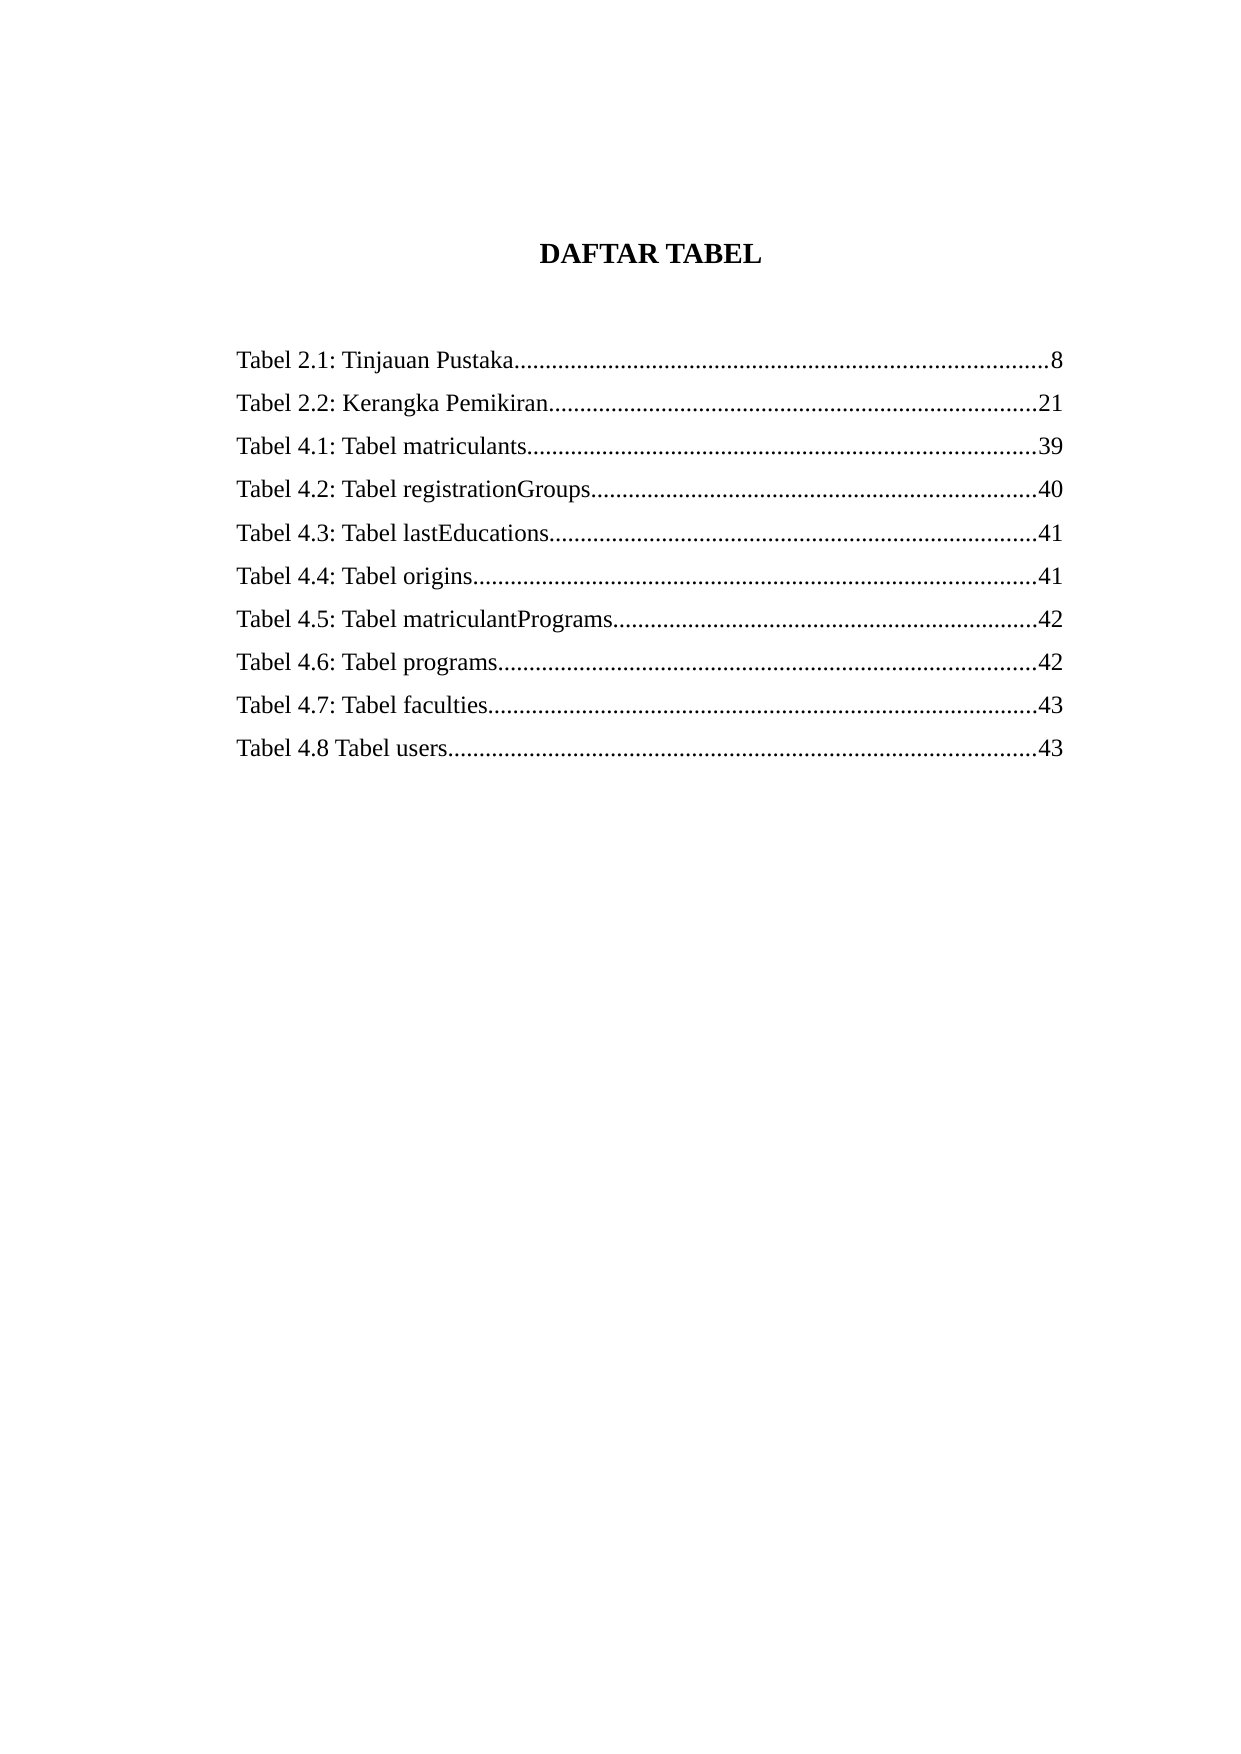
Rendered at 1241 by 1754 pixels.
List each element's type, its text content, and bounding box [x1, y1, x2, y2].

text Tabel 4.4: Tabel origins 41 [236, 561, 1063, 589]
text Tabel 2.1: Tinjauan Pustaka 8 [236, 345, 1063, 374]
text Tabel 4.1: Tabel matriculants 39 [236, 431, 1063, 460]
text Tabel 4.2: Tabel registrationGroups 40 [236, 474, 1063, 503]
text Tabel 4.8 Tabel users 43 [236, 733, 1063, 762]
text Tabel 4.3: Tabel lastEducations 41 [236, 518, 1063, 546]
subtitle Daftar tabel [236, 236, 1063, 270]
text Tabel 4.5: Tabel matriculantPrograms 42 [236, 604, 1063, 633]
text Tabel 2.2: Kerangka Pemikiran 21 [236, 388, 1063, 417]
text Tabel 4.7: Tabel faculties 43 [236, 690, 1063, 719]
text Tabel 4.6: Tabel programs 42 [236, 647, 1063, 676]
